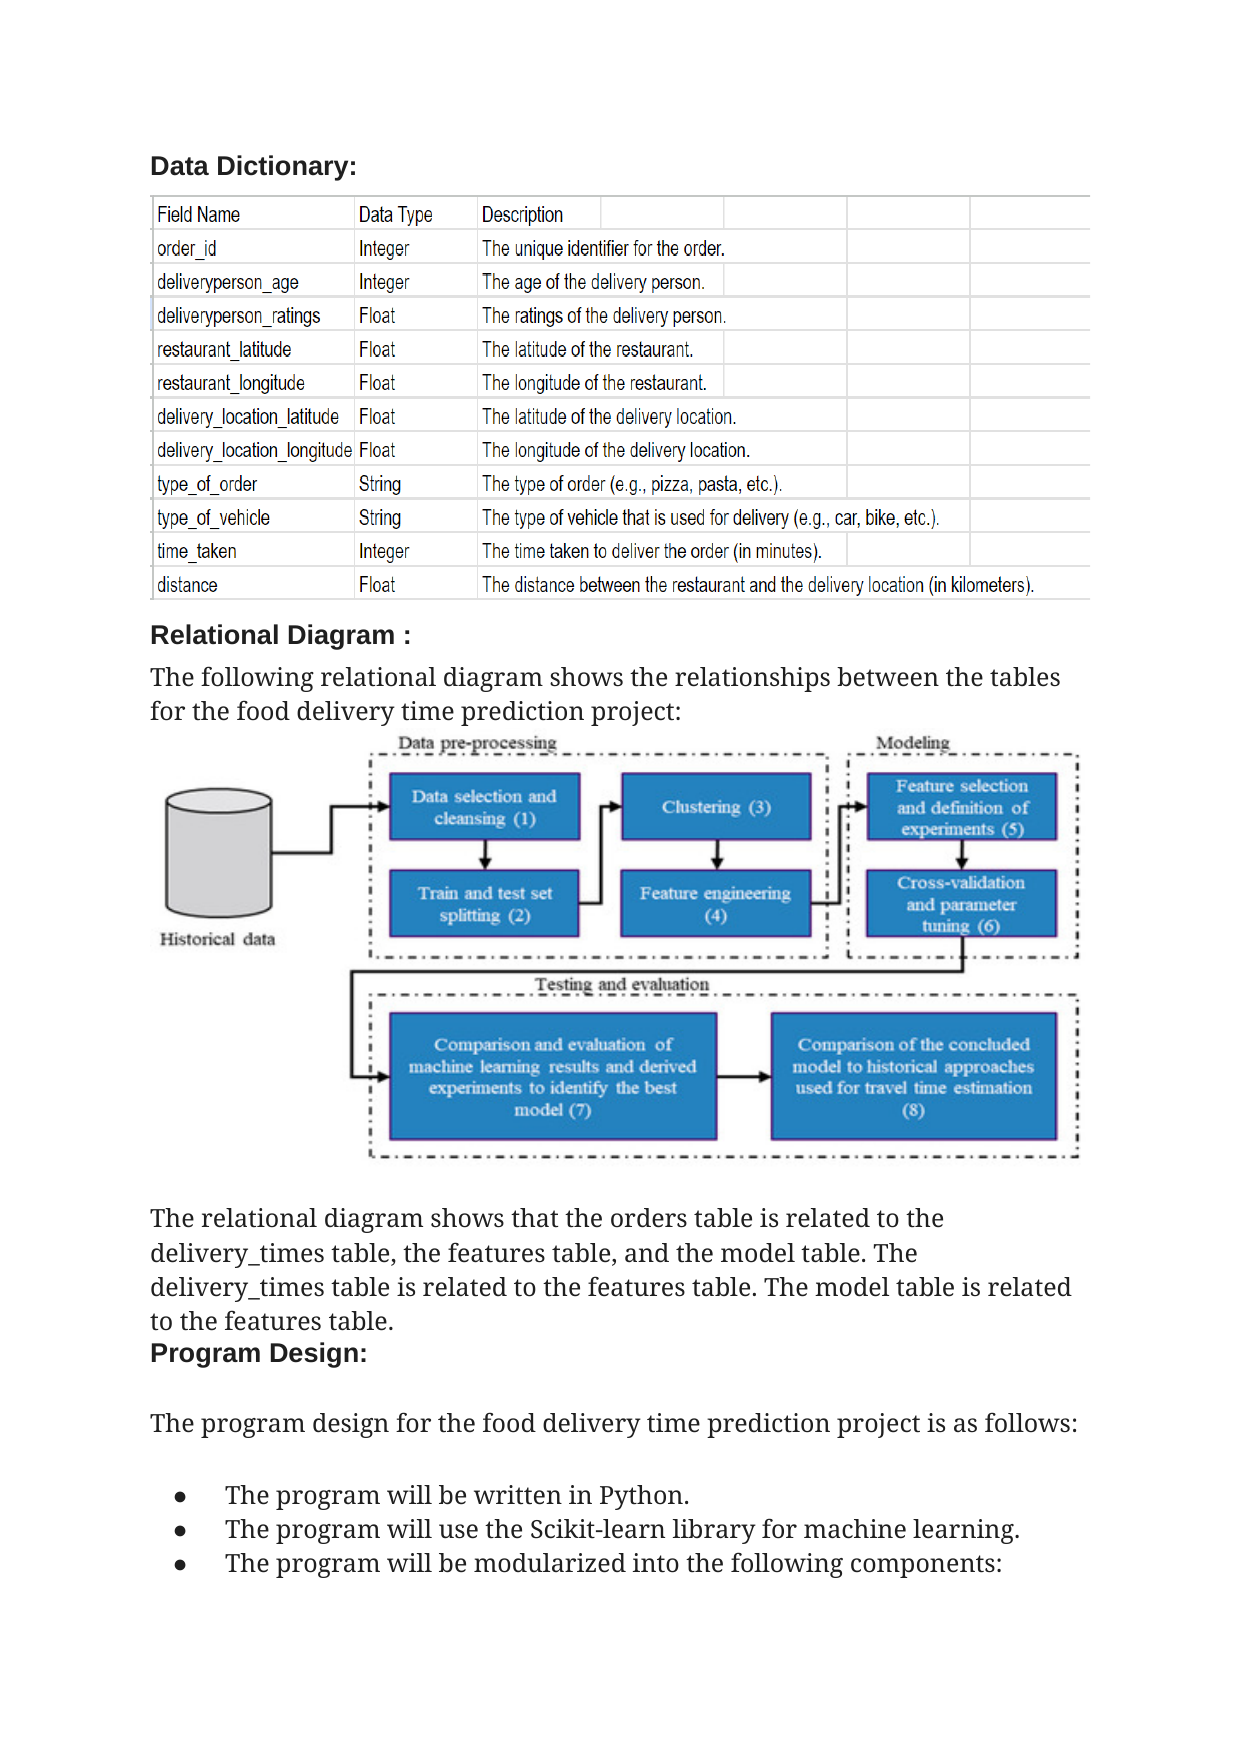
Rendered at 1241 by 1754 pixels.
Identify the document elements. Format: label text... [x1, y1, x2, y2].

picture [150, 728, 1091, 1168]
text Data Dictionary: [150, 150, 1090, 181]
text Program Design: [150, 1337, 1090, 1369]
text Relational Diagram : [150, 619, 1090, 650]
picture [150, 195, 1091, 600]
list The program will be modularized into the following components: [187, 1546, 1090, 1580]
text The following relational diagram shows the relationships between the tables for the food delivery time prediction project: [150, 660, 1090, 728]
list The program will be written in Python. [187, 1478, 1090, 1512]
text The relational diagram shows that the orders table is related to the delivery_times table, the features table, and the model table. The delivery_times table is related to the features table. The model table is related to the features table. [150, 1201, 1090, 1337]
list The program will use the Scikit-learn library for machine learning. [187, 1512, 1090, 1546]
text The program design for the food delivery time prediction project is as follows: [150, 1406, 1090, 1440]
